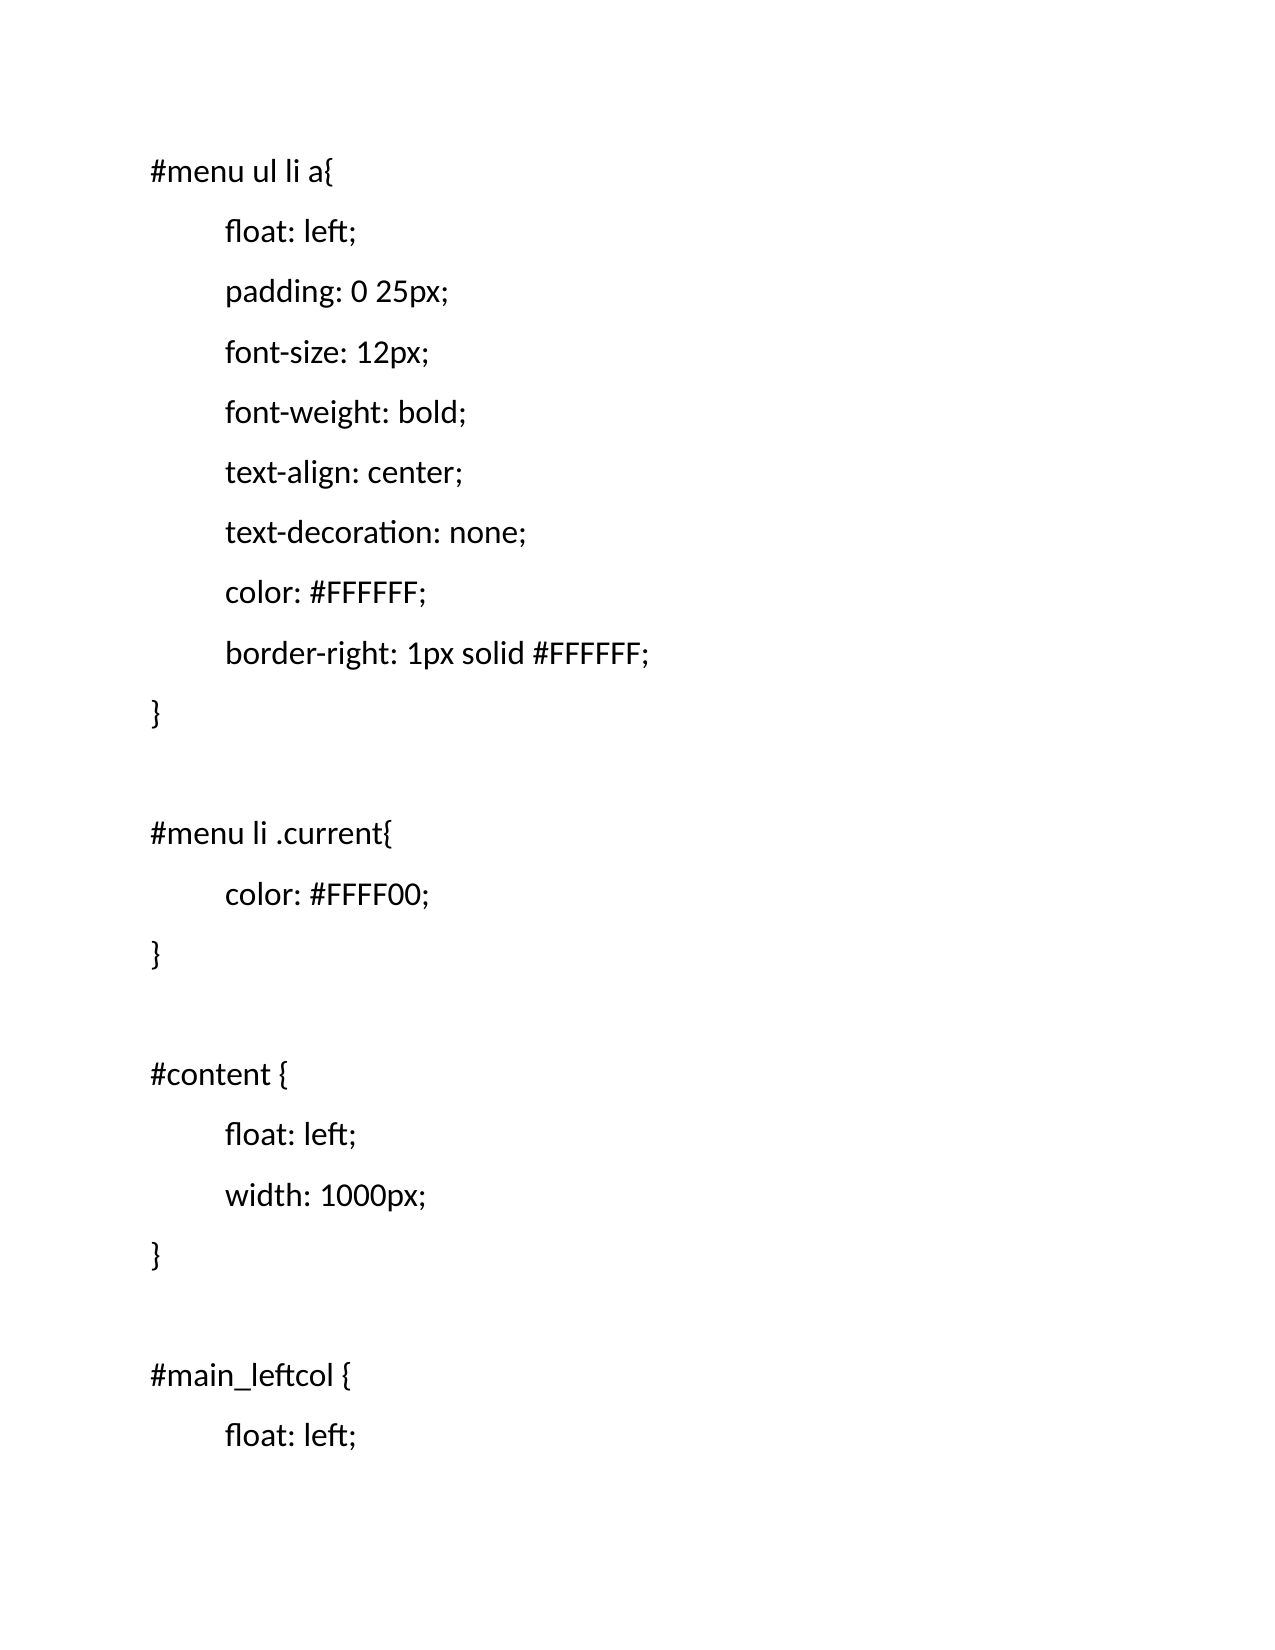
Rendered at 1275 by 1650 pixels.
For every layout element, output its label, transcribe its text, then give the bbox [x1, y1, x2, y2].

text font-size: 12px; [150, 331, 1125, 371]
text color: #FFFFFF; [150, 571, 1125, 612]
text text-align: center; [150, 451, 1125, 492]
text } [150, 692, 1125, 733]
text #main_leftcol { [150, 1354, 1125, 1395]
text float: left; [150, 210, 1125, 251]
text font-weight: bold; [150, 391, 1125, 432]
text text-decoration: none; [150, 511, 1125, 552]
text float: left; [150, 1113, 1125, 1154]
text border-right: 1px solid #FFFFFF; [150, 632, 1125, 672]
text #menu li .current{ [150, 812, 1125, 853]
text padding: 0 25px; [150, 270, 1125, 311]
text color: #FFFF00; [150, 872, 1125, 913]
text } [150, 933, 1125, 973]
text width: 1000px; [150, 1173, 1125, 1214]
text } [150, 1234, 1125, 1274]
text float: left; [150, 1414, 1125, 1455]
text #menu ul li a{ [150, 150, 1125, 191]
text #content { [150, 1053, 1125, 1094]
